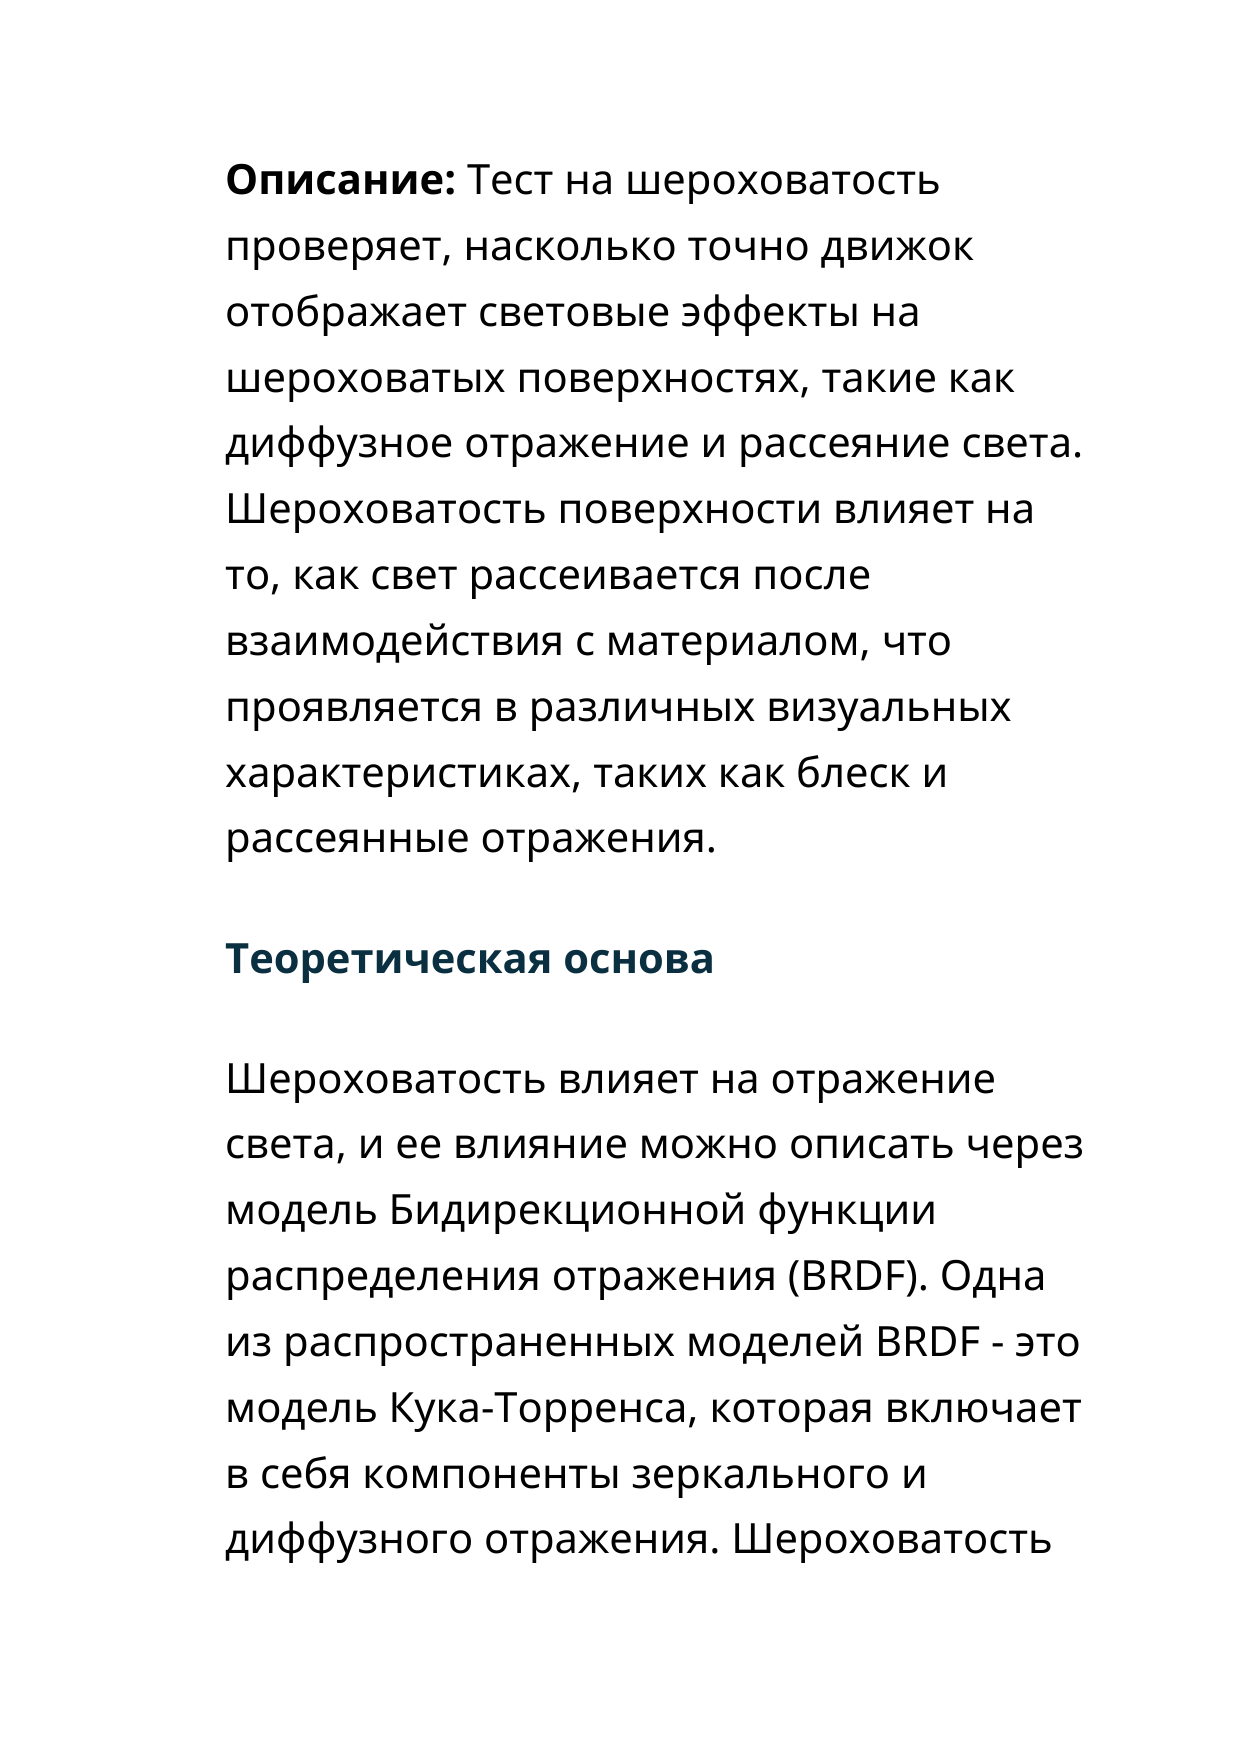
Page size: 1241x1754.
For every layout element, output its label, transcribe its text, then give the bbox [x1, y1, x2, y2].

text Описание: Тест на шероховатость проверяет, насколько точно движок отображает световые эффекты на шероховатых поверхностях, такие как диффузное отражение и рассеяние света. Шероховатость поверхности влияет на то, как свет рассеивается после взаимодействия с материалом, что проявляется в различных визуальных характеристиках, таких как блеск и рассеянные отражения. [225, 150, 1090, 865]
text Шероховатость влияет на отражение света, и ее влияние можно описать через модель Бидирекционной функции распределения отражения (BRDF). Одна из распространенных моделей BRDF - это модель Кука-Торренса, которая включает в себя компоненты зеркального и диффузного отражения. Шероховатость [225, 1048, 1090, 1566]
subtitle Теоретическая основа [225, 928, 1090, 985]
